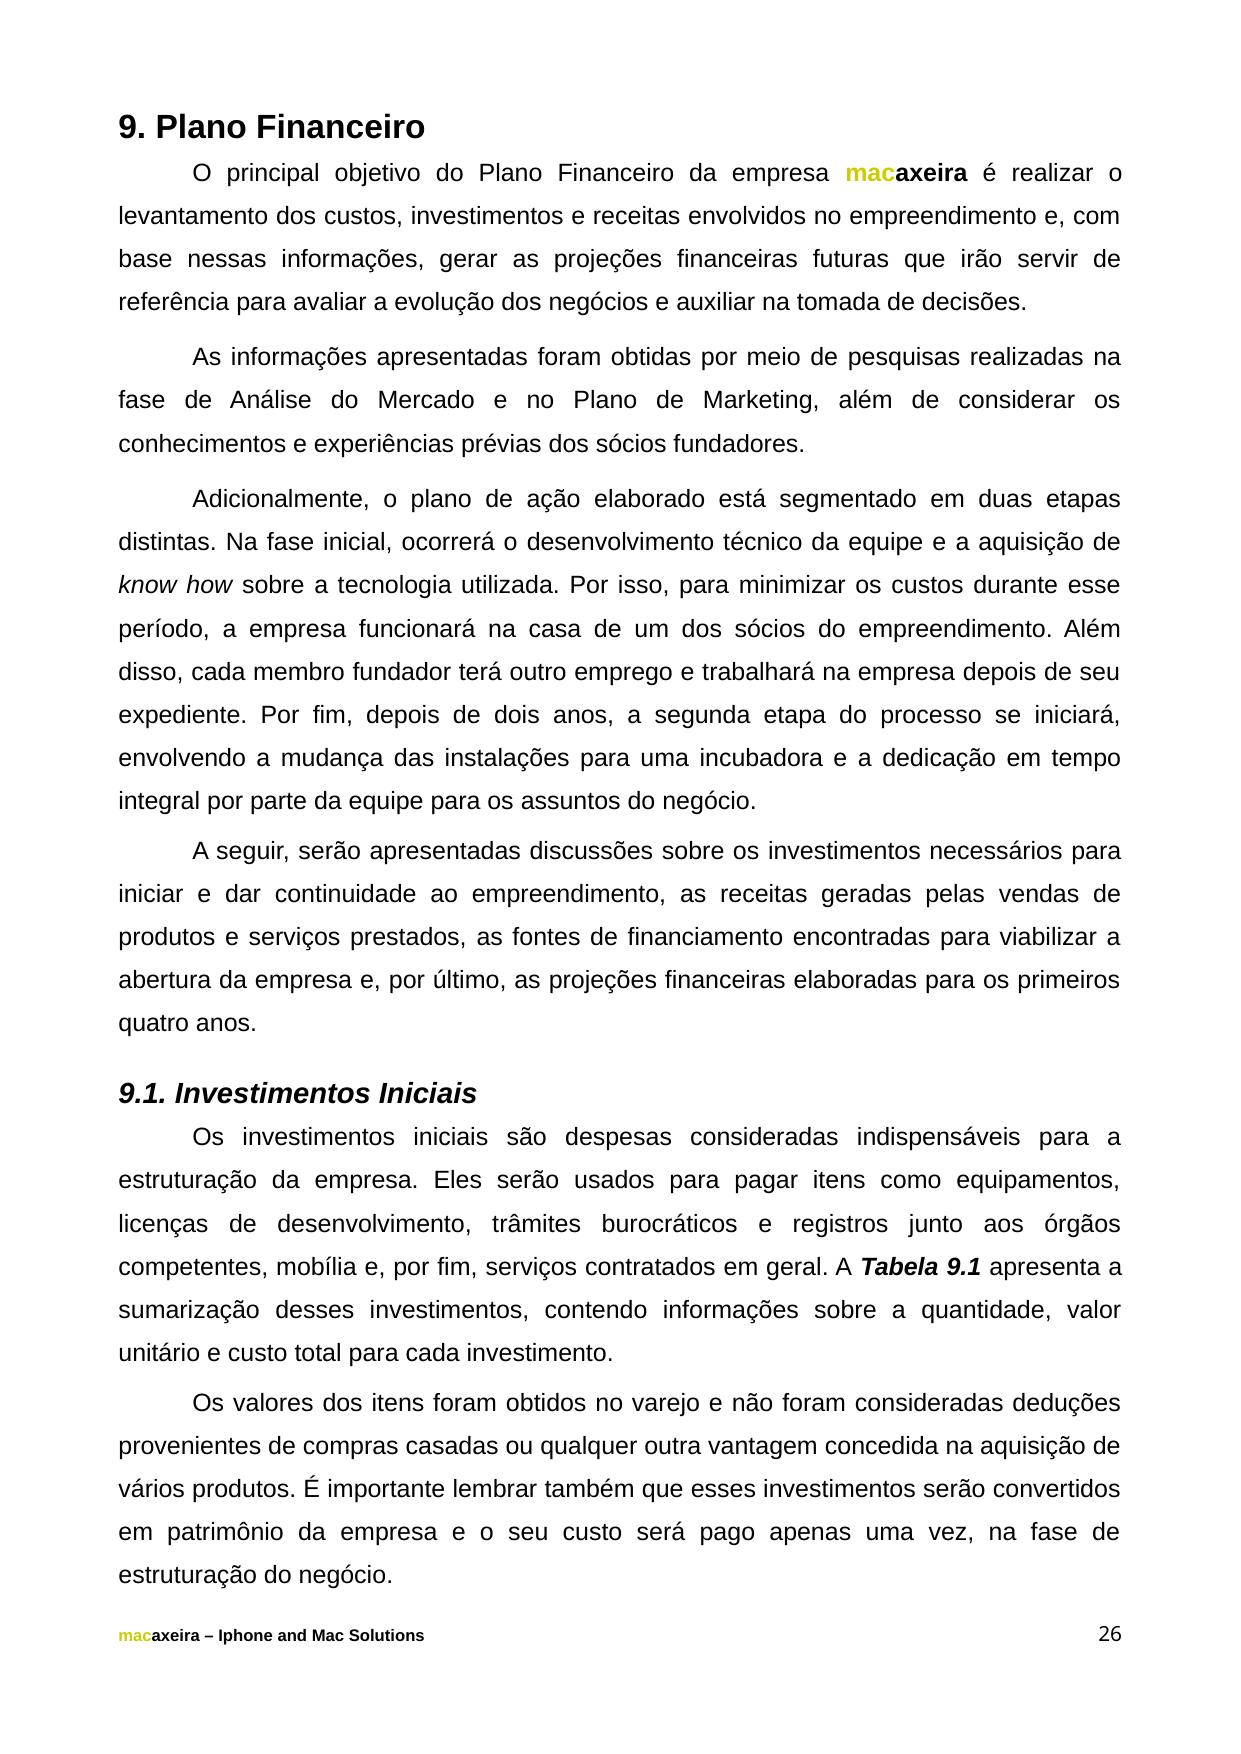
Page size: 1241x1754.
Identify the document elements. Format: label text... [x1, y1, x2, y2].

subtitle 9. Plano Financeiro [118, 106, 1122, 145]
text Os valores dos itens foram obtidos no varejo e não foram consideradas deduções provenientes de compras casadas ou qualquer outra vantagem concedida na aquisição de vários produtos. É importante lembrar também que esses investimentos serão convertidos em patrimônio da empresa e o seu custo será pago apenas uma vez, na fase de estruturação do negócio. [118, 1387, 1122, 1589]
text Os investimentos iniciais são despesas consideradas indispensáveis para a estruturação da empresa. Eles serão usados para pagar itens como equipamentos, licenças de desenvolvimento, trâmites burocráticos e registros junto aos órgãos competentes, mobília e, por fim, serviços contratados em geral. A Tabela 9.1 apresenta a sumarização desses investimentos, contendo informações sobre a quantidade, valor unitário e custo total para cada investimento. [118, 1122, 1122, 1367]
subtitle 9.1. Investimentos Iniciais [118, 1076, 1122, 1110]
text A seguir, serão apresentadas discussões sobre os investimentos necessários para iniciar e dar continuidade ao empreendimento, as receitas geradas pelas vendas de produtos e serviços prestados, as fontes de financiamento encontradas para viabilizar a abertura da empresa e, por último, as projeções financeiras elaboradas para os primeiros quatro anos. [118, 836, 1122, 1037]
text As informações apresentadas foram obtidas por meio de pesquisas realizadas na fase de Análise do Mercado e no Plano de Marketing, além de considerar os conhecimentos e experiências prévias dos sócios fundadores. [118, 342, 1122, 457]
text Adicionalmente, o plano de ação elaborado está segmentado em duas etapas distintas. Na fase inicial, ocorrerá o desenvolvimento técnico da equipe e a aquisição de know how sobre a tecnologia utilizada. Por isso, para minimizar os custos durante esse período, a empresa funcionará na casa de um dos sócios do empreendimento. Além disso, cada membro fundador terá outro emprego e trabalhará na empresa depois de seu expediente. Por fim, depois de dois anos, a segunda etapa do processo se iniciará, envolvendo a mudança das instalações para uma incubadora e a dedicação em tempo integral por parte da equipe para os assuntos do negócio. [118, 484, 1122, 815]
text O principal objetivo do Plano Financeiro da empresa macaxeira é realizar o levantamento dos custos, investimentos e receitas envolvidos no empreendimento e, com base nessas informações, gerar as projeções financeiras futuras que irão servir de referência para avaliar a evolução dos negócios e auxiliar na tomada de decisões. [118, 157, 1122, 316]
